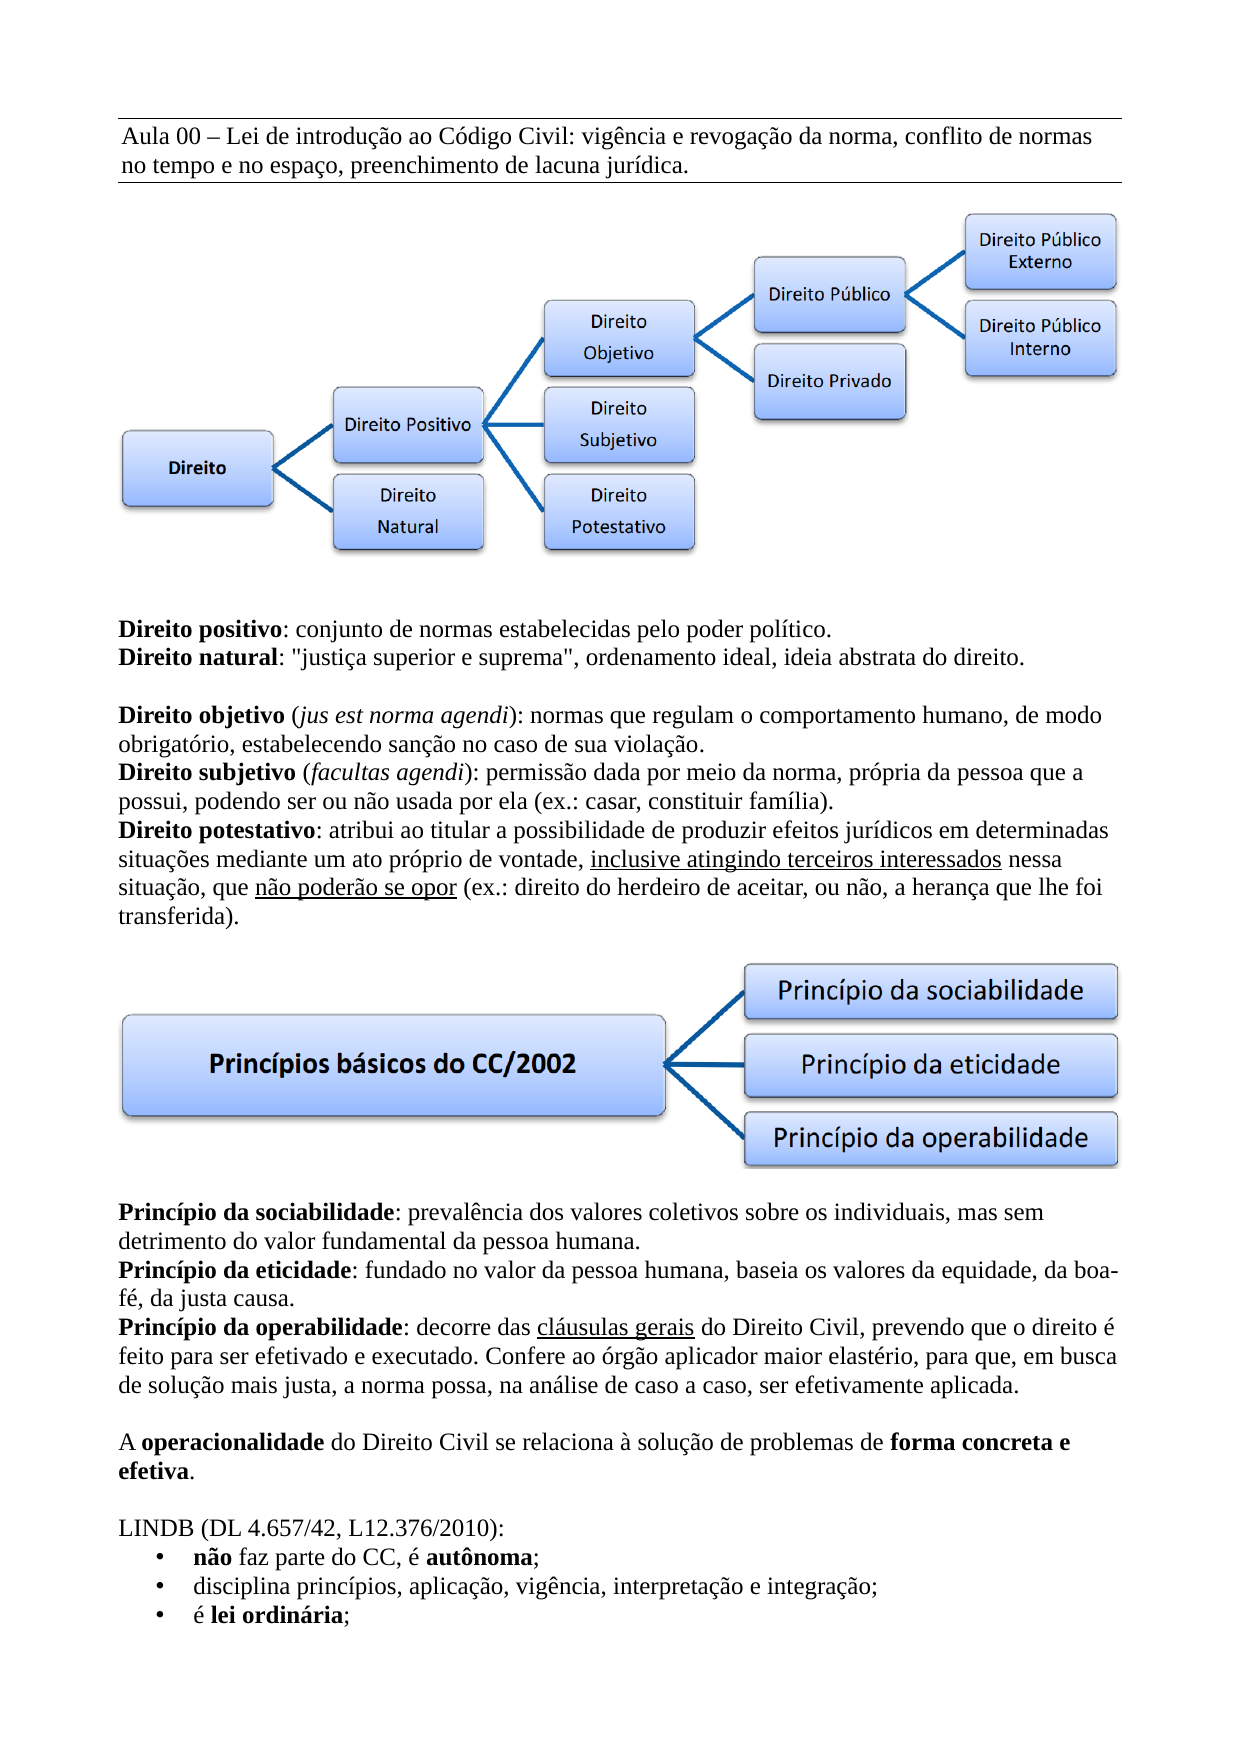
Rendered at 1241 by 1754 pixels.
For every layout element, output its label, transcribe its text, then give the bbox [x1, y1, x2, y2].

text Direito objetivo (jus est norma agendi): normas que regulam o comportamento humano, de modo obrigatório, estabelecendo sanção no caso de sua violação. [118, 700, 1122, 757]
text Princípio da sociabilidade: prevalência dos valores coletivos sobre os individuais, mas sem detrimento do valor fundamental da pessoa humana. [118, 1197, 1122, 1255]
picture [118, 211, 1123, 557]
list é lei ordinária; [156, 1600, 1122, 1628]
text Direito potestativo: atribui ao titular a possibilidade de produzir efeitos jurídicos em determinadas situações mediante um ato próprio de vontade, inclusive atingindo terceiros interessados nessa situação, que não poderão se opor (ex.: direito do herdeiro de aceitar, ou não, a herança que lhe foi transferida). [118, 815, 1122, 930]
text A operacionalidade do Direito Civil se relaciona à solução de problemas de forma concreta e efetiva. [118, 1427, 1122, 1485]
text LINDB (DL 4.657/42, L12.376/2010): [118, 1513, 1122, 1542]
list disciplina princípios, aplicação, vigência, interpretação e integração; [156, 1571, 1122, 1600]
picture [118, 958, 1123, 1169]
text Direito natural: "justiça superior e suprema", ordenamento ideal, ideia abstrata do direito. [118, 642, 1122, 671]
list não faz parte do CC, é autônoma; [156, 1542, 1122, 1571]
text Direito positivo: conjunto de normas estabelecidas pelo poder político. [118, 614, 1122, 642]
text Direito subjetivo (facultas agendi): permissão dada por meio da norma, própria da pessoa que a possui, podendo ser ou não usada por ela (ex.: casar, constituir família). [118, 757, 1122, 815]
text Princípio da eticidade: fundado no valor da pessoa humana, baseia os valores da equidade, da boa-fé, da justa causa. [118, 1255, 1122, 1312]
text Princípio da operabilidade: decorre das cláusulas gerais do Direito Civil, prevendo que o direito é feito para ser efetivado e executado. Confere ao órgão aplicador maior elastério, para que, em busca de solução mais justa, a norma possa, na análise de caso a caso, ser efetivamente aplicada. [118, 1312, 1122, 1398]
